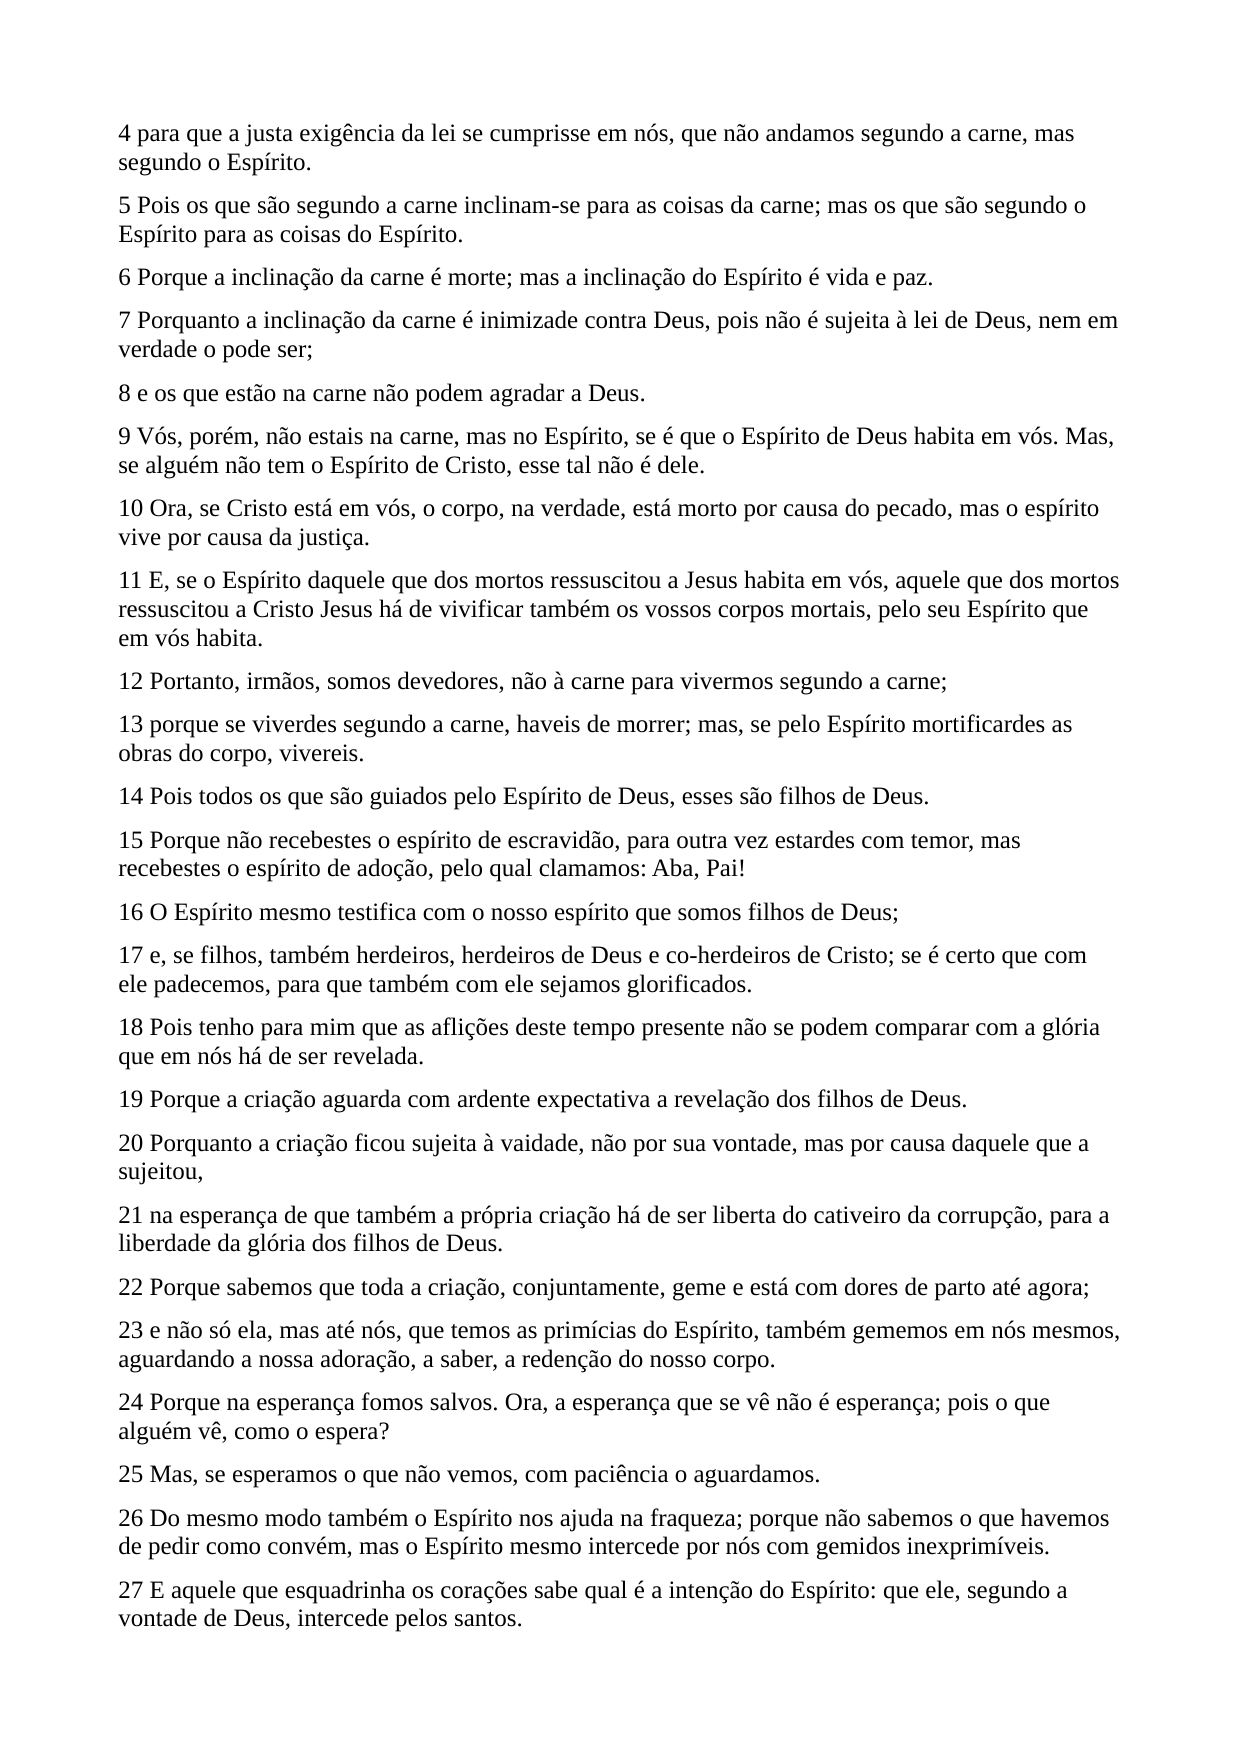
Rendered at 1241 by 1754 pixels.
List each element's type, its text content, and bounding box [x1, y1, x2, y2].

text 21 na esperança de que também a própria criação há de ser liberta do cativeiro da corrupção, para a liberdade da glória dos filhos de Deus. [118, 1200, 1122, 1257]
text 20 Porquanto a criação ficou sujeita à vaidade, não por sua vontade, mas por causa daquele que a sujeitou, [118, 1128, 1122, 1185]
text 19 Porque a criação aguarda com ardente expectativa a revelação dos filhos de Deus. [118, 1084, 1122, 1113]
text 4 para que a justa exigência da lei se cumprisse em nós, que não andamos segundo a carne, mas segundo o Espírito. [118, 118, 1122, 176]
text 22 Porque sabemos que toda a criação, conjuntamente, geme e está com dores de parto até agora; [118, 1272, 1122, 1301]
text 5 Pois os que são segundo a carne inclinam-se para as coisas da carne; mas os que são segundo o Espírito para as coisas do Espírito. [118, 190, 1122, 248]
text 7 Porquanto a inclinação da carne é inimizade contra Deus, pois não é sujeita à lei de Deus, nem em verdade o pode ser; [118, 306, 1122, 363]
text 11 E, se o Espírito daquele que dos mortos ressuscitou a Jesus habita em vós, aquele que dos mortos ressuscitou a Cristo Jesus há de vivificar também os vossos corpos mortais, pelo seu Espírito que em vós habita. [118, 565, 1122, 651]
text 14 Pois todos os que são guiados pelo Espírito de Deus, esses são filhos de Deus. [118, 781, 1122, 810]
text 16 O Espírito mesmo testifica com o nosso espírito que somos filhos de Deus; [118, 897, 1122, 926]
text 24 Porque na esperança fomos salvos. Ora, a esperança que se vê não é esperança; pois o que alguém vê, como o espera? [118, 1387, 1122, 1445]
text 12 Portanto, irmãos, somos devedores, não à carne para vivermos segundo a carne; [118, 666, 1122, 695]
text 8 e os que estão na carne não podem agradar a Deus. [118, 378, 1122, 406]
text 25 Mas, se esperamos o que não vemos, com paciência o aguardamos. [118, 1459, 1122, 1488]
text 17 e, se filhos, também herdeiros, herdeiros de Deus e co-herdeiros de Cristo; se é certo que com ele padecemos, para que também com ele sejamos glorificados. [118, 940, 1122, 998]
text 15 Porque não recebestes o espírito de escravidão, para outra vez estardes com temor, mas recebestes o espírito de adoção, pelo qual clamamos: Aba, Pai! [118, 825, 1122, 882]
text 13 porque se viverdes segundo a carne, haveis de morrer; mas, se pelo Espírito mortificardes as obras do corpo, vivereis. [118, 709, 1122, 767]
text 26 Do mesmo modo também o Espírito nos ajuda na fraqueza; porque não sabemos o que havemos de pedir como convém, mas o Espírito mesmo intercede por nós com gemidos inexprimíveis. [118, 1503, 1122, 1560]
text 9 Vós, porém, não estais na carne, mas no Espírito, se é que o Espírito de Deus habita em vós. Mas, se alguém não tem o Espírito de Cristo, esse tal não é dele. [118, 421, 1122, 478]
text 6 Porque a inclinação da carne é morte; mas a inclinação do Espírito é vida e paz. [118, 262, 1122, 291]
text 27 E aquele que esquadrinha os corações sabe qual é a intenção do Espírito: que ele, segundo a vontade de Deus, intercede pelos santos. [118, 1575, 1122, 1632]
text 18 Pois tenho para mim que as aflições deste tempo presente não se podem comparar com a glória que em nós há de ser revelada. [118, 1012, 1122, 1070]
text 23 e não só ela, mas até nós, que temos as primícias do Espírito, também gememos em nós mesmos, aguardando a nossa adoração, a saber, a redenção do nosso corpo. [118, 1315, 1122, 1373]
text 10 Ora, se Cristo está em vós, o corpo, na verdade, está morto por causa do pecado, mas o espírito vive por causa da justiça. [118, 493, 1122, 551]
